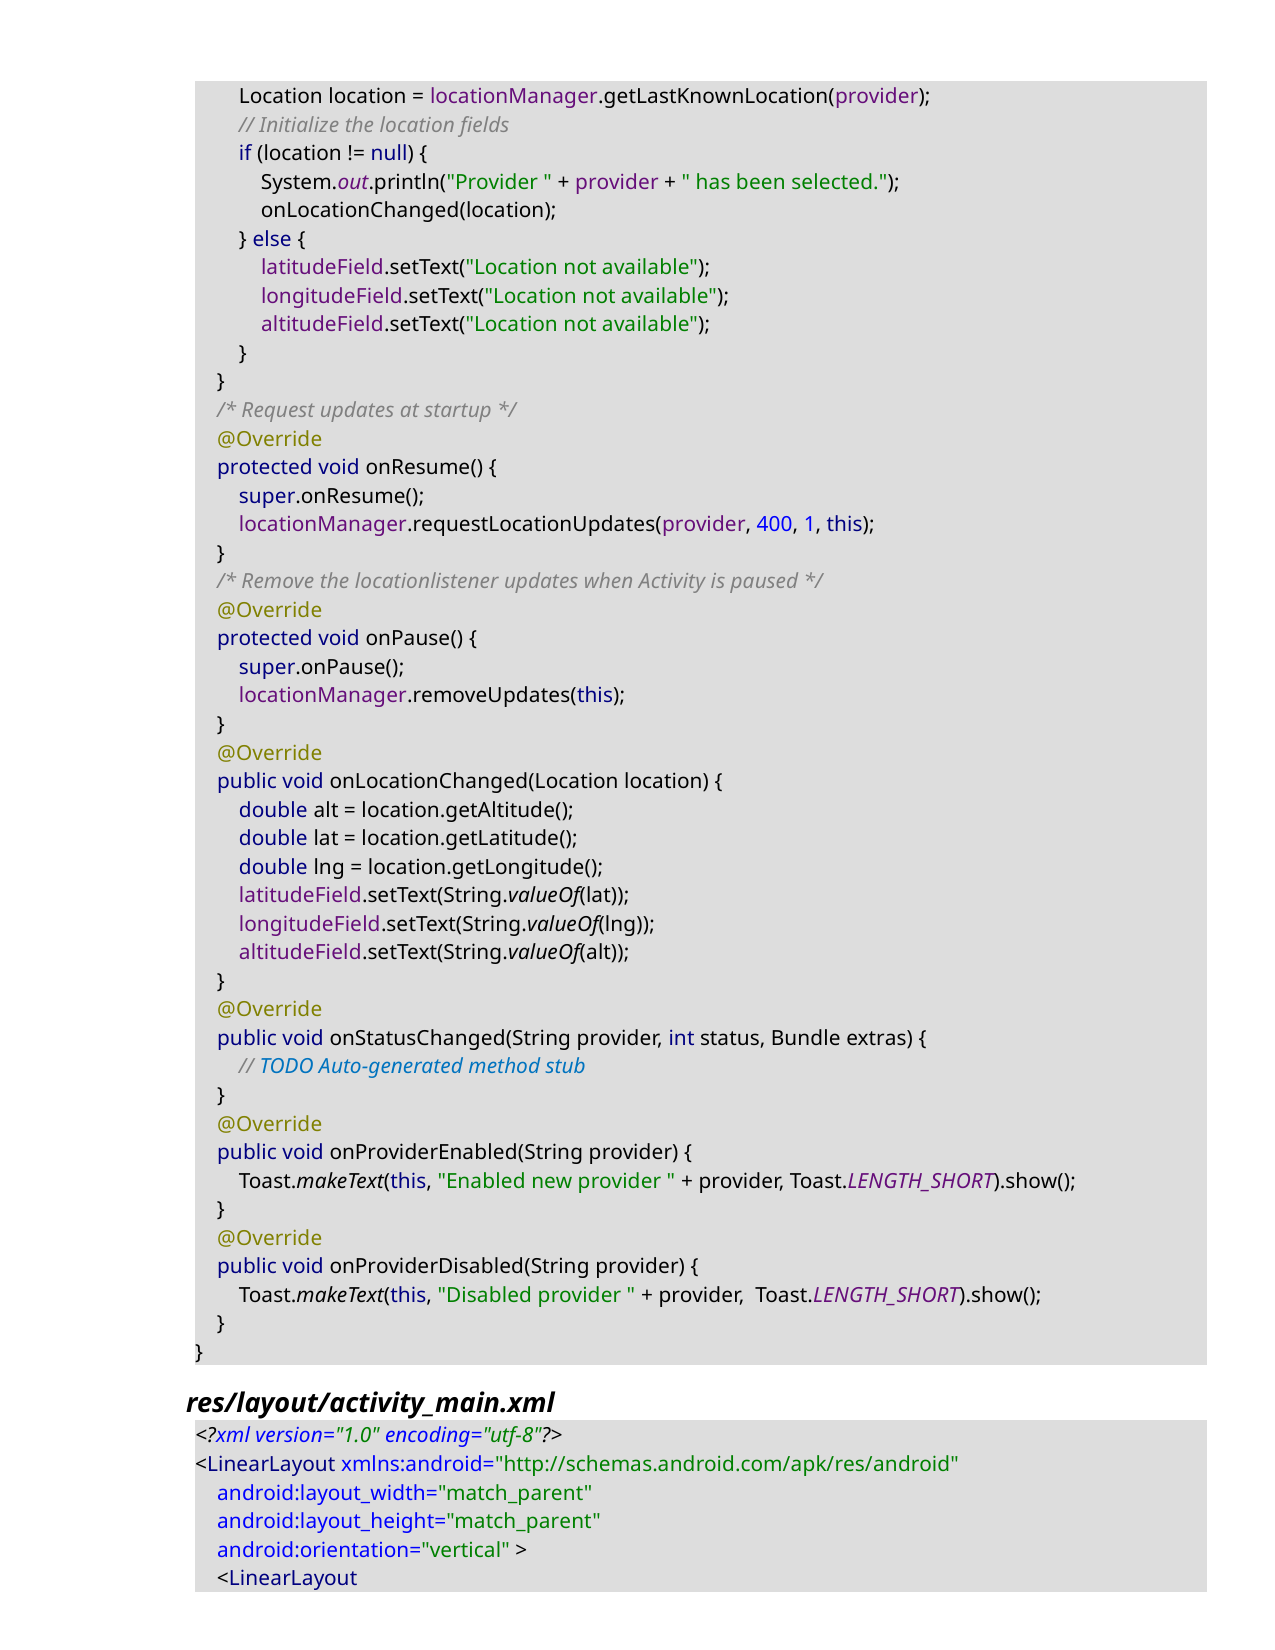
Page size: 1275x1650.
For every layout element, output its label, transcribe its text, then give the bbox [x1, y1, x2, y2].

text double lat = location.getLatitude(); [195, 823, 1207, 852]
text public void onLocationChanged(Location location) { [195, 766, 1207, 794]
text } [195, 1337, 1207, 1365]
text public void onStatusChanged(String provider, int status, Bundle extras) { [195, 1023, 1207, 1051]
text protected void onResume() { [195, 452, 1207, 481]
text } else { [195, 224, 1207, 252]
text } [195, 966, 1207, 994]
text @Override [195, 737, 1207, 766]
text } [195, 538, 1207, 566]
text altitudeField.setText(String.valueOf(alt)); [195, 937, 1207, 966]
text Location location = locationManager.getLastKnownLocation(provider); [195, 81, 1207, 109]
text double lng = location.getLongitude(); [195, 852, 1207, 880]
text longitudeField.setText("Location not available"); [195, 281, 1207, 309]
text super.onPause(); [195, 652, 1207, 680]
text /* Request updates at startup */ [195, 395, 1207, 423]
text android:layout_height="match_parent" [195, 1506, 1207, 1534]
text } [195, 1194, 1207, 1223]
text @Override [195, 1223, 1207, 1251]
text } [195, 709, 1207, 737]
text super.onResume(); [195, 481, 1207, 509]
text locationManager.removeUpdates(this); [195, 680, 1207, 709]
text locationManager.requestLocationUpdates(provider, 400, 1, this); [195, 509, 1207, 538]
text } [195, 1308, 1207, 1337]
text android:orientation="vertical" > [195, 1534, 1207, 1563]
text System.out.println("Provider " + provider + " has been selected."); [195, 167, 1207, 195]
text if (location != null) { [195, 138, 1207, 167]
text } [195, 1080, 1207, 1108]
text protected void onPause() { [195, 623, 1207, 652]
text } [195, 366, 1207, 395]
text longitudeField.setText(String.valueOf(lng)); [195, 909, 1207, 937]
title res/layout/activity_main.xml [186, 1383, 1207, 1420]
text onLocationChanged(location); [195, 195, 1207, 224]
text // Initialize the location fields [195, 109, 1207, 138]
text android:layout_width="match_parent" [195, 1477, 1207, 1506]
text double alt = location.getAltitude(); [195, 794, 1207, 823]
text Toast.makeText(this, "Enabled new provider " + provider, Toast.LENGTH_SHORT).show(); [195, 1166, 1207, 1194]
text latitudeField.setText("Location not available"); [195, 252, 1207, 281]
text } [195, 338, 1207, 366]
text public void onProviderDisabled(String provider) { [195, 1251, 1207, 1280]
text <LinearLayout xmlns:android="http://schemas.android.com/apk/res/android" [195, 1449, 1207, 1477]
text <?xml version="1.0" encoding="utf-8"?> [195, 1420, 1207, 1449]
text altitudeField.setText("Location not available"); [195, 309, 1207, 338]
text public void onProviderEnabled(String provider) { [195, 1137, 1207, 1166]
text Toast.makeText(this, "Disabled provider " + provider, Toast.LENGTH_SHORT).show(); [195, 1280, 1207, 1308]
text latitudeField.setText(String.valueOf(lat)); [195, 880, 1207, 909]
text // TODO Auto-generated method stub [195, 1051, 1207, 1080]
text /* Remove the locationlistener updates when Activity is paused */ [195, 566, 1207, 595]
text @Override [195, 595, 1207, 623]
text <LinearLayout [195, 1563, 1207, 1592]
text @Override [195, 1108, 1207, 1137]
text @Override [195, 423, 1207, 452]
text @Override [195, 994, 1207, 1023]
